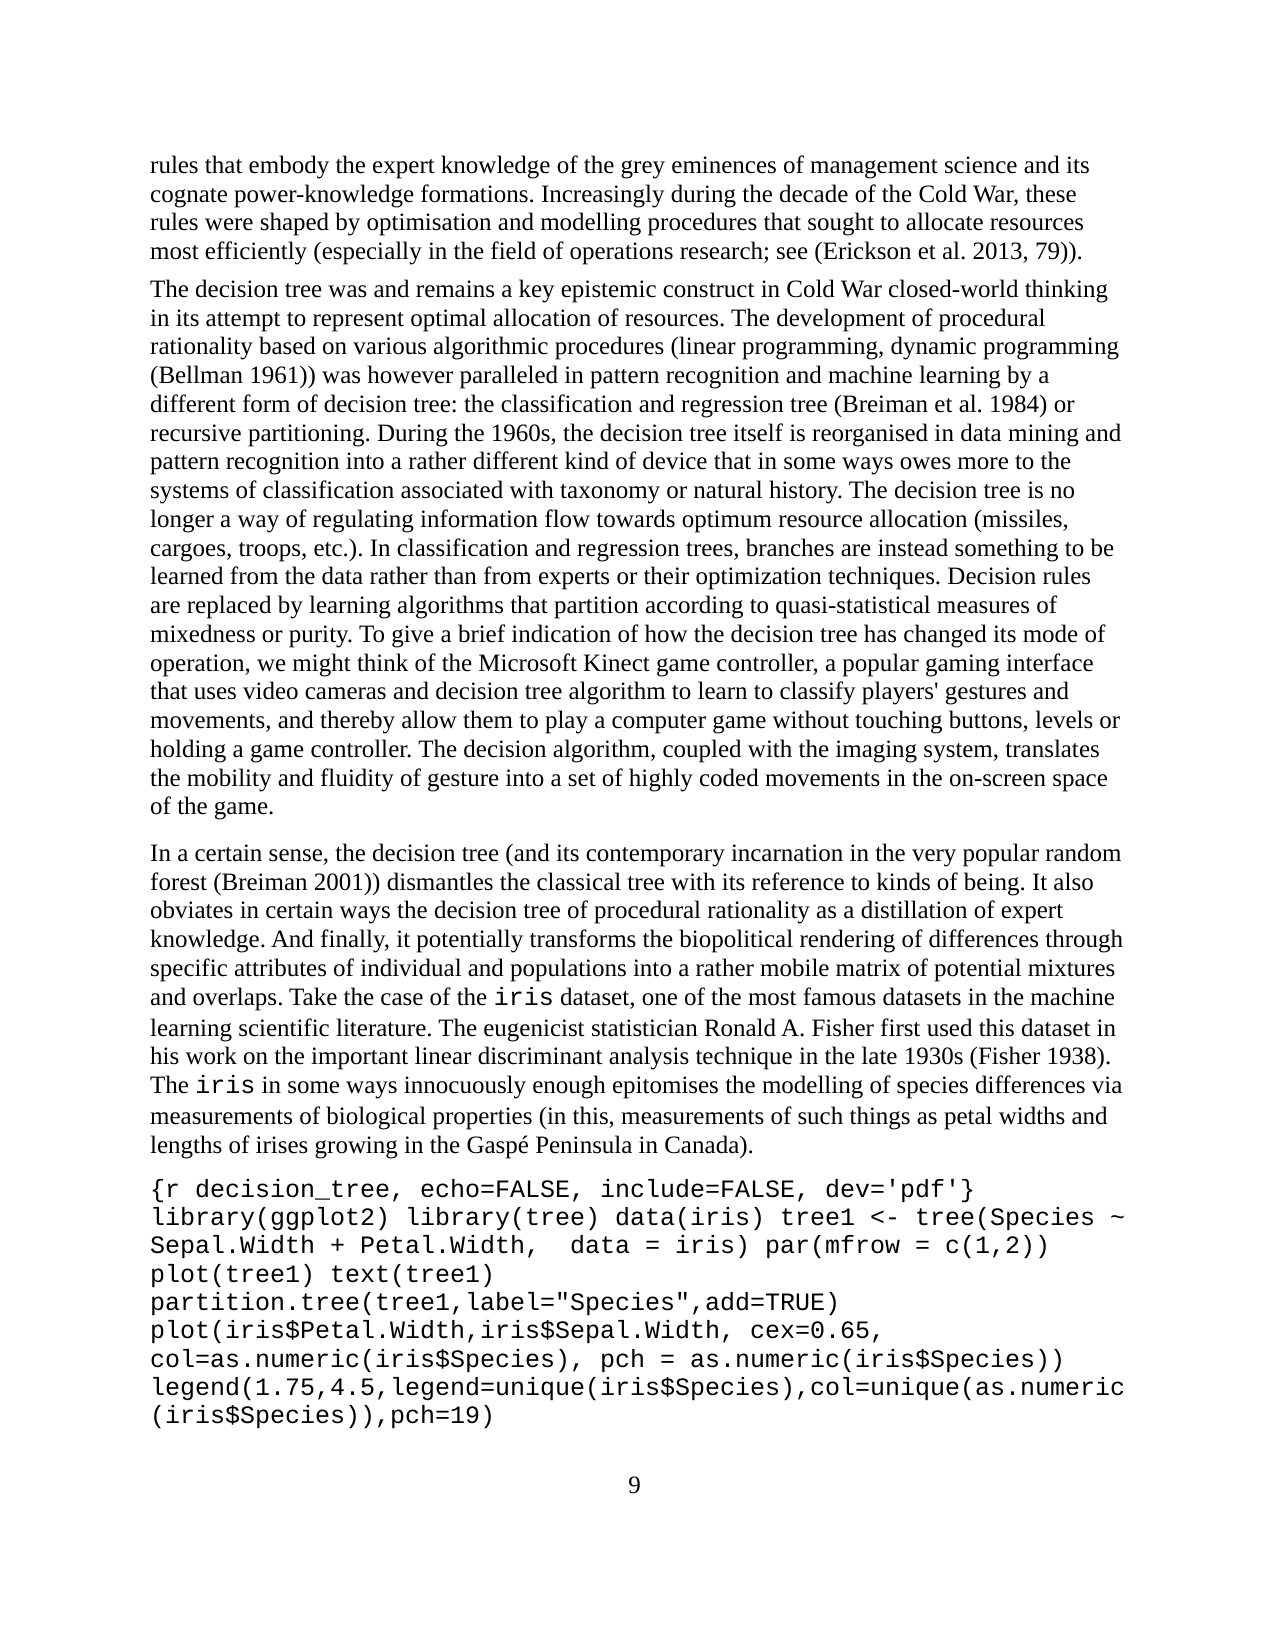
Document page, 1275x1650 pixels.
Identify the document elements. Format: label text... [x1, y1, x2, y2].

text {r decision_tree, echo=FALSE, include=FALSE, dev='pdf'} library(ggplot2) library(tree) data(iris) tree1 <- tree(Species ~ Sepal.Width + Petal.Width, data = iris) par(mfrow = c(1,2)) plot(tree1) text(tree1) partition.tree(tree1,label="Species",add=TRUE) plot(iris$Petal.Width,iris$Sepal.Width, cex=0.65, col=as.numeric(iris$Species), pch = as.numeric(iris$Species)) legend(1.75,4.5,legend=unique(iris$Species),col=unique(as.numeric(iris$Species)),pch=19) [150, 1176, 1125, 1431]
text The decision tree was and remains a key epistemic construct in Cold War closed-world thinking in its attempt to represent optimal allocation of resources. The development of procedural rationality based on various algorithmic procedures (linear programming, dynamic programming (Bellman 1961)) was however paralleled in pattern recognition and machine learning by a different form of decision tree: the classification and regression tree (Breiman et al. 1984) or recursive partitioning. During the 1960s, the decision tree itself is reorganised in data mining and pattern recognition into a rather different kind of device that in some ways owes more to the systems of classification associated with taxonomy or natural history. The decision tree is no longer a way of regulating information flow towards optimum resource allocation (missiles, cargoes, troops, etc.). In classification and regression trees, branches are instead something to be learned from the data rather than from experts or their optimization techniques. Decision rules are replaced by learning algorithms that partition according to quasi-statistical measures of mixedness or purity. To give a brief indication of how the decision tree has changed its mode of operation, we might think of the Microsoft Kinect game controller, a popular gaming interface that uses video cameras and decision tree algorithm to learn to classify players' gestures and movements, and thereby allow them to play a computer game without touching buttons, levels or holding a game controller. The decision algorithm, coupled with the imaging system, translates the mobility and fluidity of gesture into a set of highly coded movements in the on-screen space of the game. [150, 274, 1125, 820]
text rules that embody the expert knowledge of the grey eminences of management science and its cognate power-knowledge formations. Increasingly during the decade of the Cold War, these rules were shaped by optimisation and modelling procedures that sought to allocate resources most efficiently (especially in the field of operations research; see (Erickson et al. 2013, 79)). [150, 150, 1125, 265]
text In a certain sense, the decision tree (and its contemporary incarnation in the very popular random forest (Breiman 2001)) dismantles the classical tree with its reference to kinds of being. It also obviates in certain ways the decision tree of procedural rationality as a distillation of expert knowledge. And finally, it potentially transforms the biopolitical rendering of differences through specific attributes of individual and populations into a rather mobile matrix of potential mixtures and overlaps. Take the case of the iris dataset, one of the most famous datasets in the machine learning scientific literature. The eugenicist statistician Ronald A. Fisher first used this dataset in his work on the important linear discriminant analysis technique in the late 1930s (Fisher 1938). The iris in some ways innocuously enough epitomises the modelling of species differences via measurements of biological properties (in this, measurements of such things as petal widths and lengths of irises growing in the Gaspé Peninsula in Canada). [150, 838, 1125, 1158]
